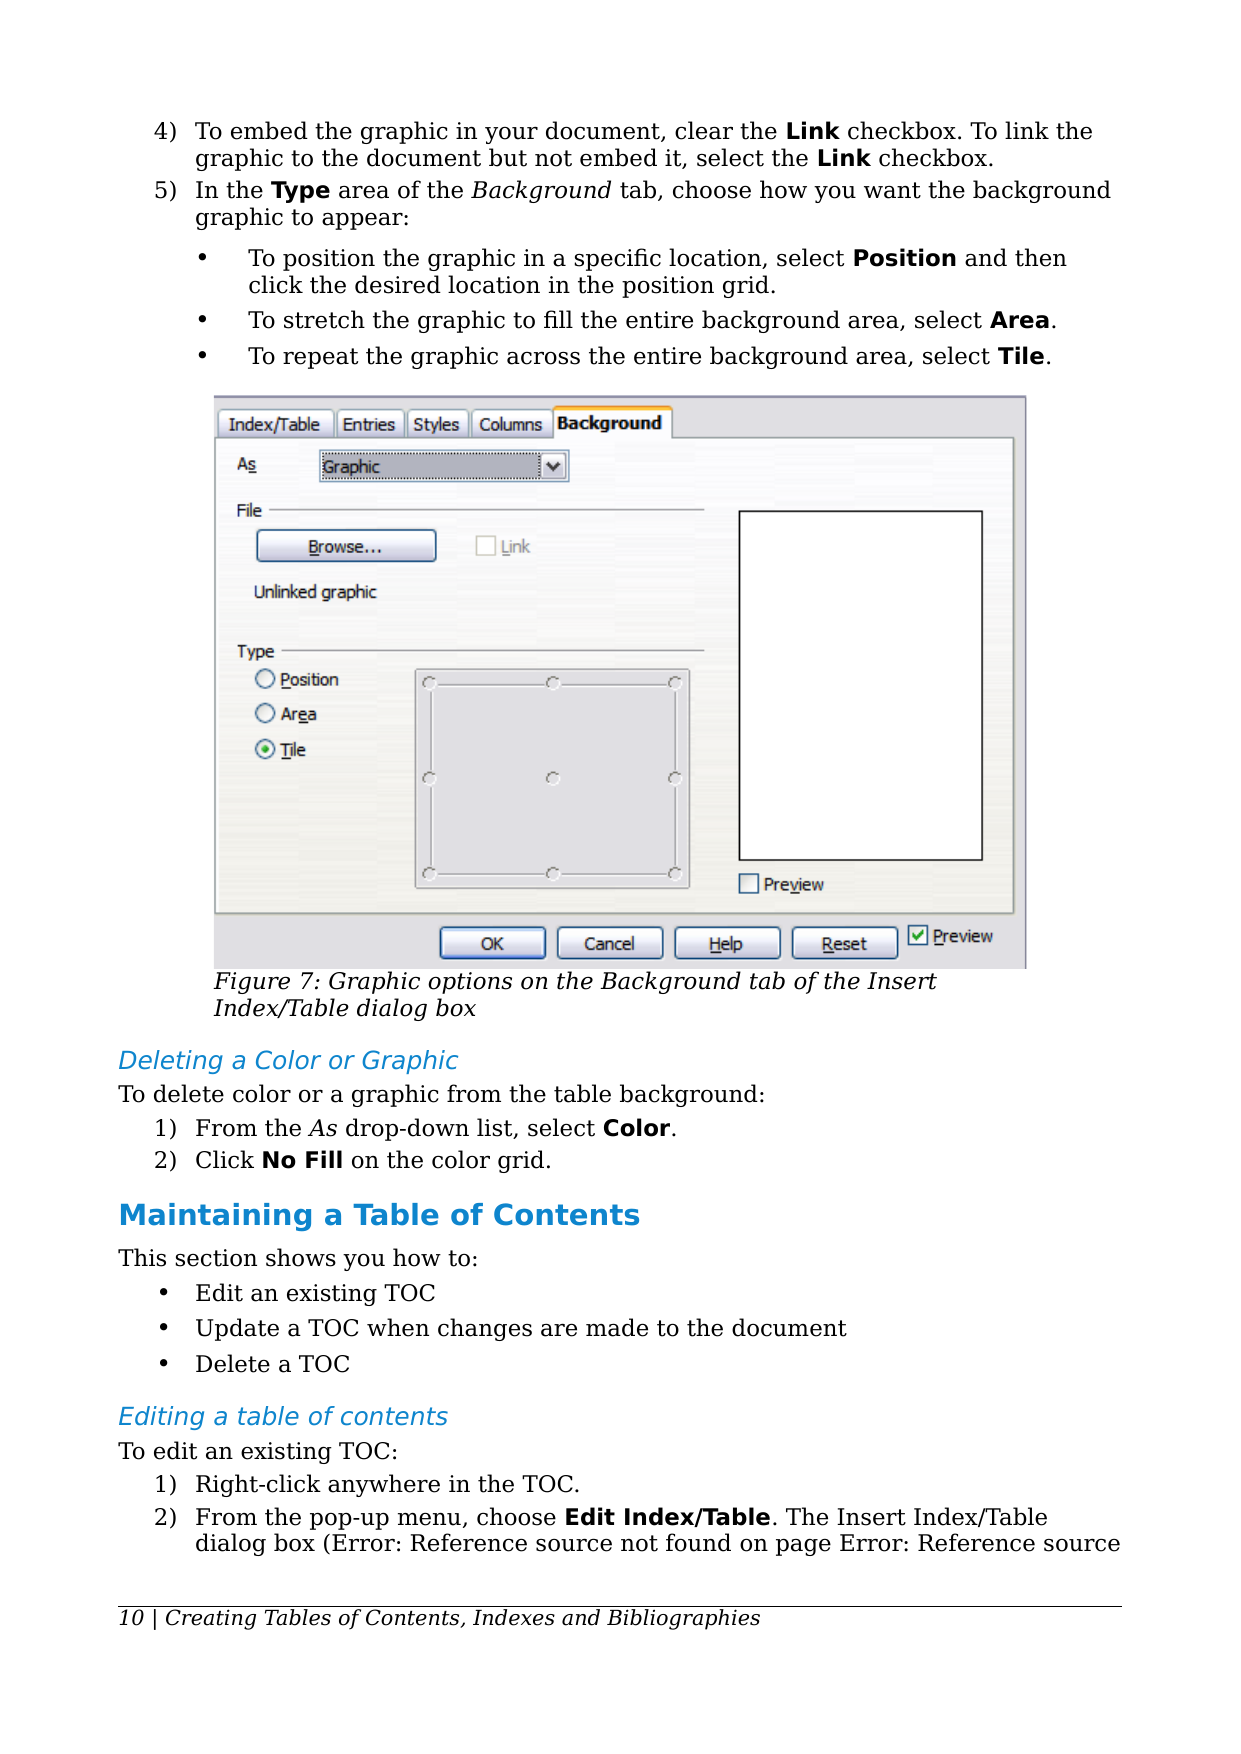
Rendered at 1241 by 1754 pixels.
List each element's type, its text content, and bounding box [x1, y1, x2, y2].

list To repeat the graphic across the entire background area, select Tile. [195, 341, 1122, 370]
list To stretch the graphic to fill the entire background area, select Area. [195, 306, 1122, 335]
list To edit an existing TOC: [118, 1438, 1122, 1464]
subtitle Maintaining a Table of Contents [118, 1199, 1122, 1233]
list Delete a TOC [156, 1349, 1122, 1378]
list From the As drop-down list, select Color. [177, 1115, 1122, 1141]
subtitle Editing a table of contents [118, 1402, 1122, 1431]
list To delete color or a graphic from the table background: [118, 1082, 1122, 1108]
picture [213, 395, 1027, 969]
list To embed the graphic in your document, clear the Link checkbox. To link the graphic to the document but not embed it, select the Link checkbox. [177, 118, 1122, 171]
text Figure 7: Graphic options on the Background tab of the Insert Index/Table dialog box [214, 969, 1026, 1022]
subtitle Deleting a Color or Graphic [118, 1046, 1122, 1075]
list In the Type area of the Background tab, choose how you want the background graphic to appear: [177, 178, 1122, 231]
list This section shows you how to: [118, 1245, 1122, 1272]
list From the pop-up menu, choose Edit Index/Table. The Insert Index/Table dialog box (Figure 1 on page ) opens, and you can edit and save the table as described in the previous section. [177, 1504, 1122, 1557]
list Click No Fill on the color grid. [177, 1148, 1122, 1174]
list Right-click anywhere in the TOC. [177, 1471, 1122, 1498]
list Update a TOC when changes are made to the document [156, 1313, 1122, 1343]
list To position the graphic in a specific location, select Position and then click the desired location in the position grid. [195, 243, 1122, 299]
list Edit an existing TOC [156, 1278, 1122, 1307]
